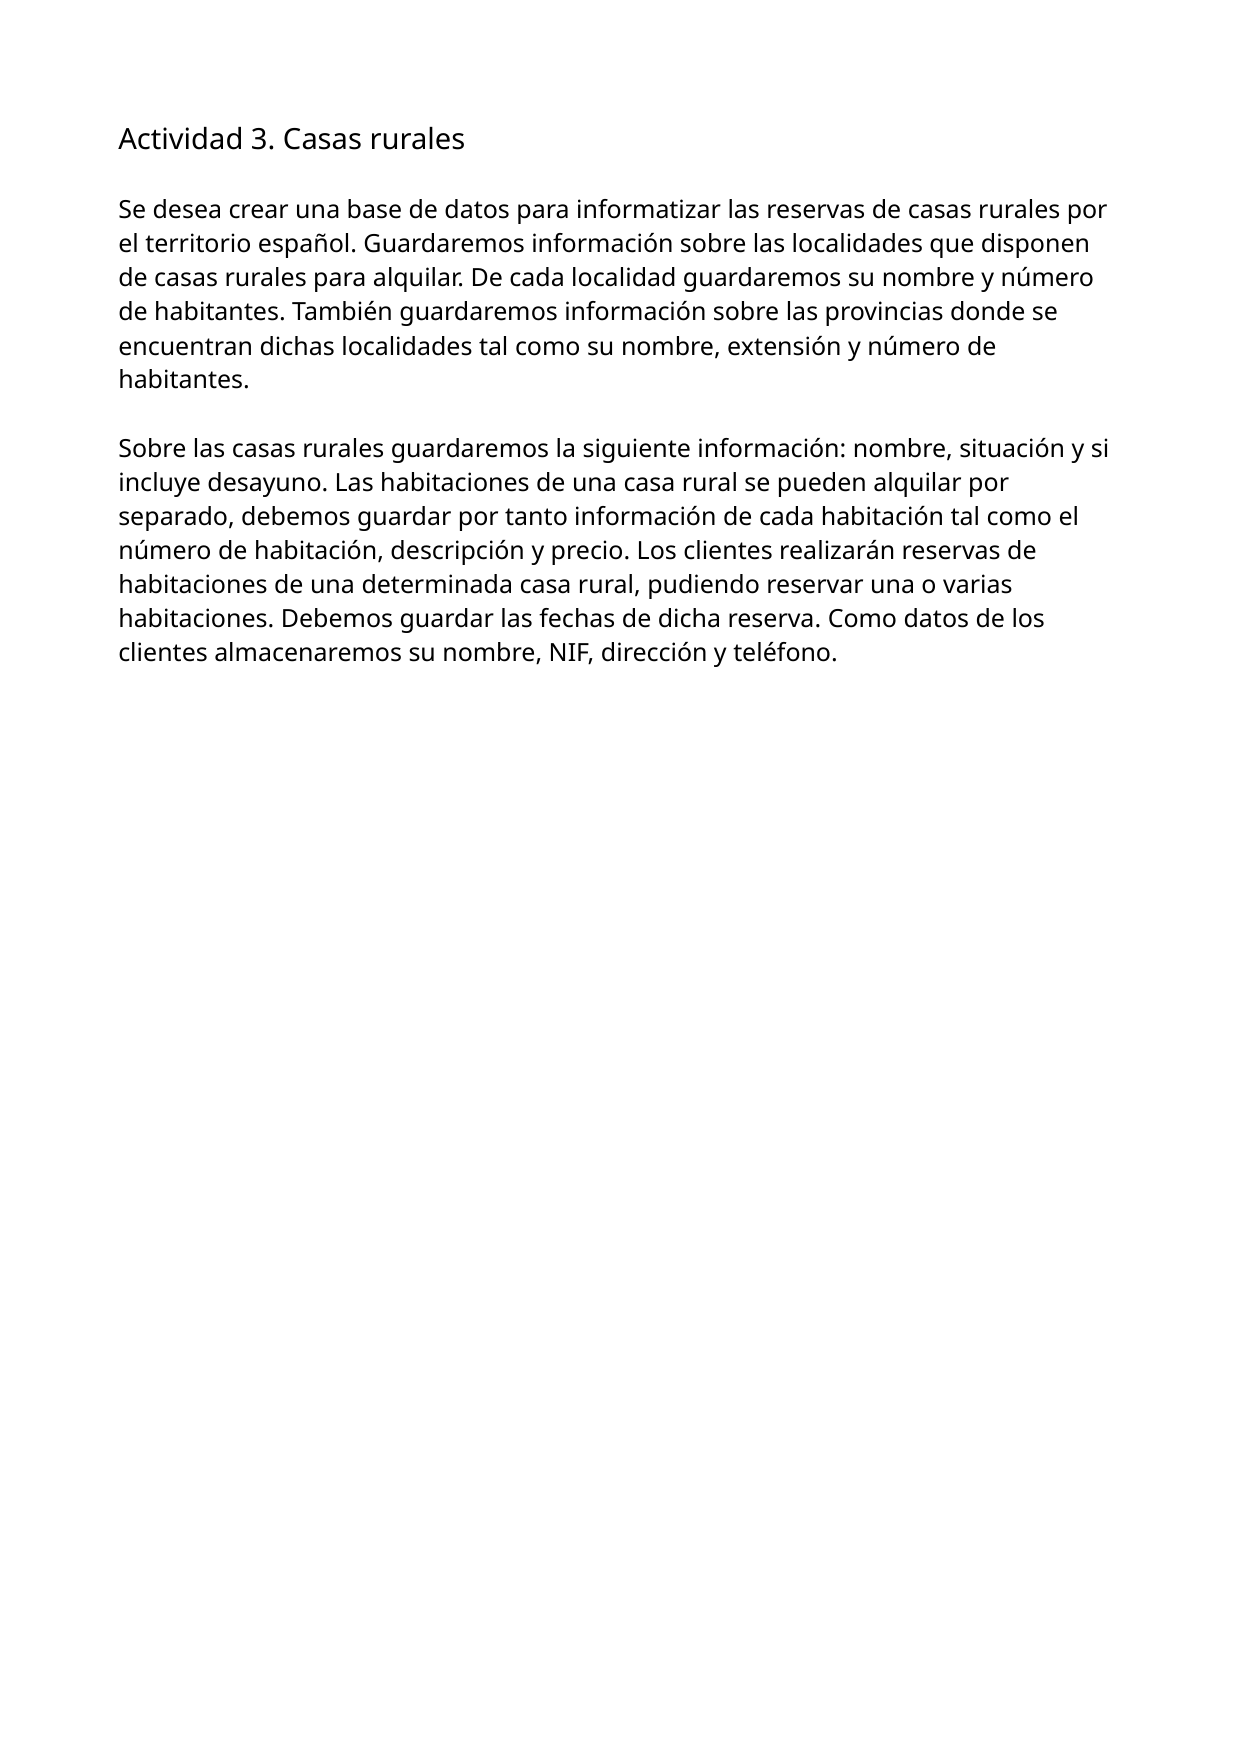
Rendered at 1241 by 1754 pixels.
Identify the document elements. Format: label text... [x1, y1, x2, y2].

text Sobre las casas rurales guardaremos la siguiente información: nombre, situación y si incluye desayuno. Las habitaciones de una casa rural se pueden alquilar por separado, debemos guardar por tanto información de cada habitación tal como el número de habitación, descripción y precio. Los clientes realizarán reservas de habitaciones de una determinada casa rural, pudiendo reservar una o varias habitaciones. Debemos guardar las fechas de dicha reserva. Como datos de los clientes almacenaremos su nombre, NIF, dirección y teléfono. [118, 430, 1122, 669]
text Se desea crear una base de datos para informatizar las reservas de casas rurales por el territorio español. Guardaremos información sobre las localidades que disponen de casas rurales para alquilar. De cada localidad guardaremos su nombre y número de habitantes. También guardaremos información sobre las provincias donde se encuentran dichas localidades tal como su nombre, extensión y número de habitantes. [118, 192, 1122, 396]
text Actividad 3. Casas rurales [118, 118, 1122, 158]
